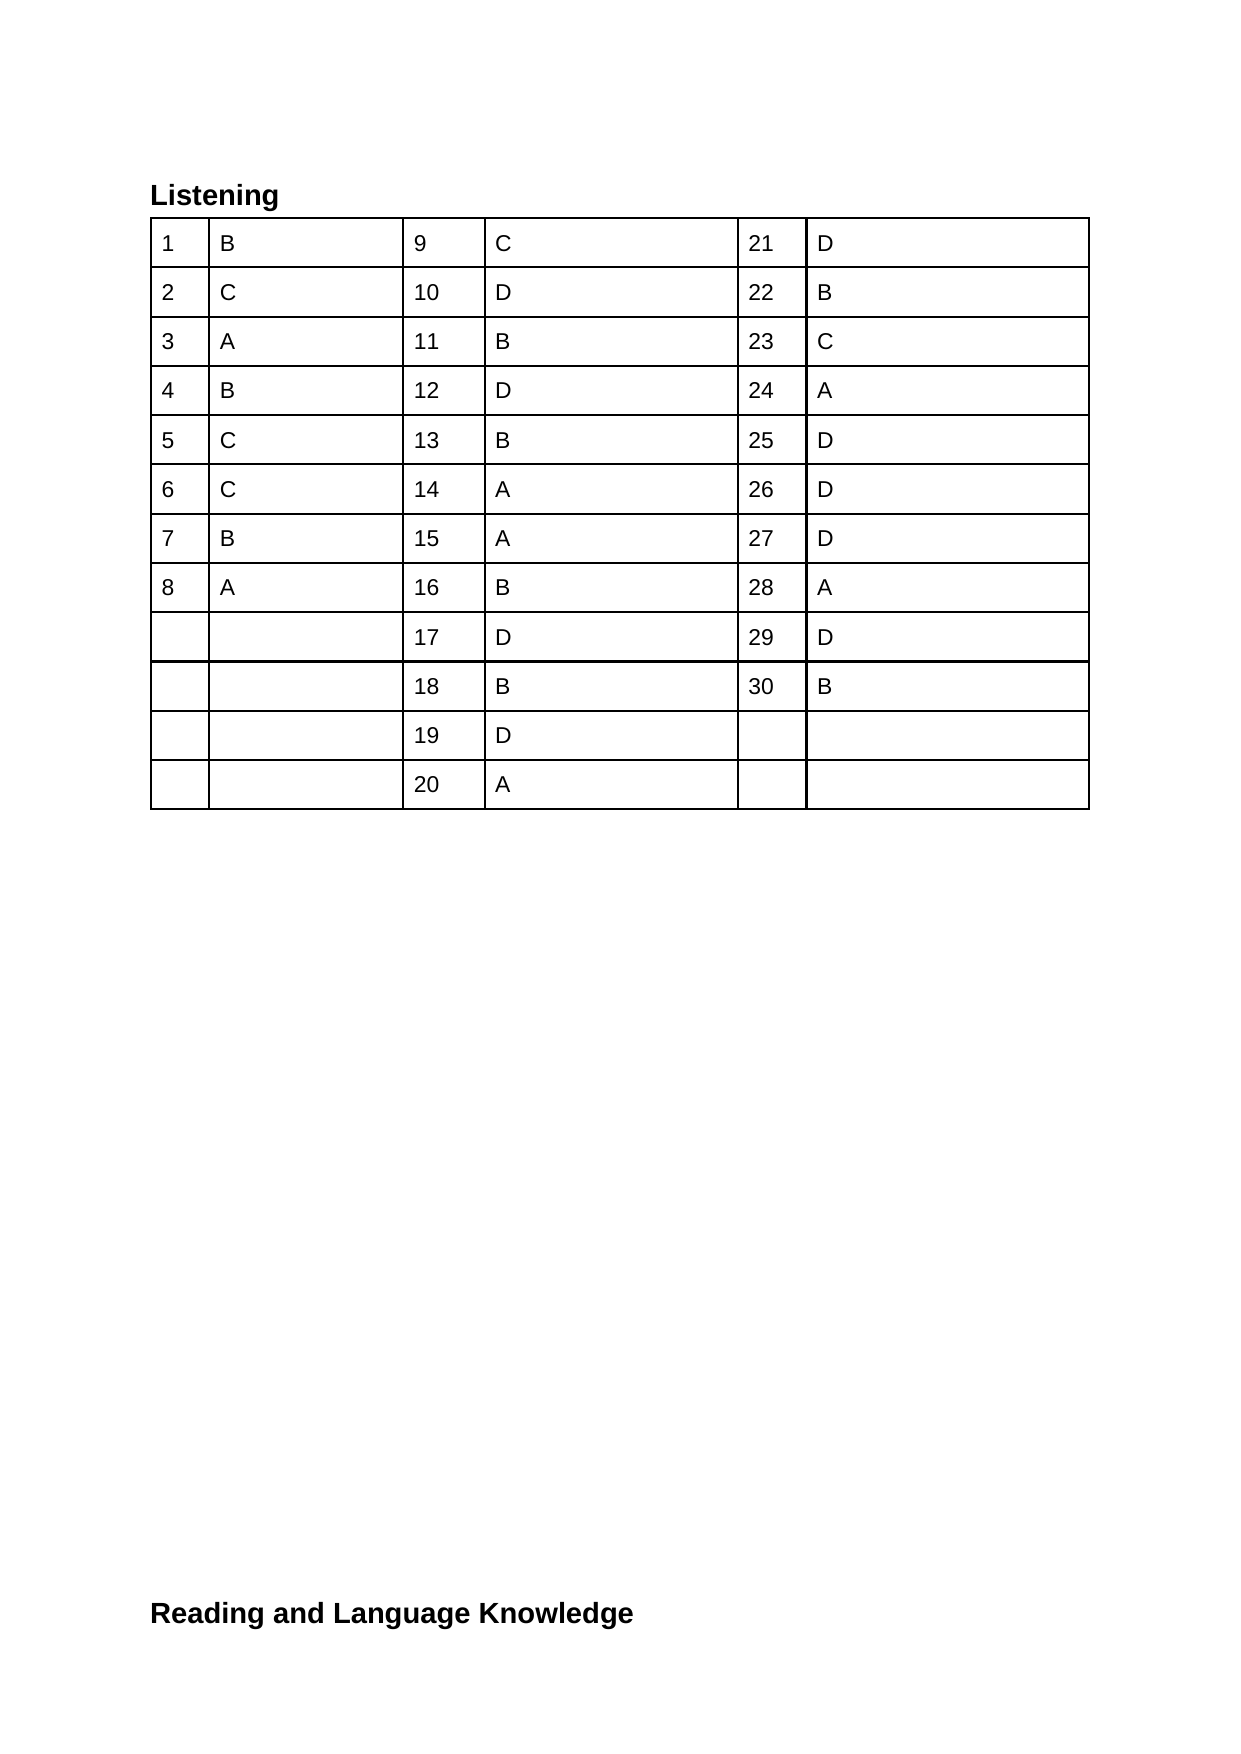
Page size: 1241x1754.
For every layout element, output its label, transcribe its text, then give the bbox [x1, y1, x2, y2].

table_cell 13 [404, 416, 484, 463]
table_cell 20 [404, 761, 484, 808]
table_cell [152, 663, 208, 710]
table_cell 6 [152, 465, 208, 513]
table_cell D [486, 712, 737, 759]
table_cell D [486, 367, 737, 414]
table_cell 29 [739, 613, 805, 660]
table_cell D [808, 515, 1088, 562]
table_cell 26 [739, 465, 805, 513]
table_cell D [486, 268, 737, 316]
table_cell [808, 761, 1088, 808]
table_header B [210, 219, 402, 266]
table_header 9 [404, 219, 484, 266]
table_cell B [210, 367, 402, 414]
table_cell B [808, 268, 1088, 316]
table_cell 22 [739, 268, 805, 316]
table_cell [152, 613, 208, 660]
table_cell A [808, 367, 1088, 414]
table_cell B [486, 318, 737, 365]
table_cell B [486, 663, 737, 710]
table_cell C [210, 465, 402, 513]
table_cell 14 [404, 465, 484, 513]
table_cell 19 [404, 712, 484, 759]
table_cell 28 [739, 564, 805, 611]
table_cell C [210, 268, 402, 316]
table_cell 12 [404, 367, 484, 414]
table_cell A [486, 761, 737, 808]
table_cell C [210, 416, 402, 463]
table_cell [739, 712, 805, 759]
table_header D [808, 219, 1088, 266]
table_cell [210, 712, 402, 759]
table_cell D [808, 416, 1088, 463]
table_cell [210, 613, 402, 660]
table_cell 11 [404, 318, 484, 365]
table_cell 10 [404, 268, 484, 316]
table_cell [152, 712, 208, 759]
table_header 1 [152, 219, 208, 266]
table_cell 15 [404, 515, 484, 562]
table_cell B [486, 416, 737, 463]
table_cell A [486, 515, 737, 562]
table_cell 16 [404, 564, 484, 611]
table_cell D [808, 613, 1088, 660]
table_cell A [210, 564, 402, 611]
table_cell [210, 663, 402, 710]
table_cell 17 [404, 613, 484, 660]
text Listening [150, 178, 1090, 212]
table_header 21 [739, 219, 805, 266]
table_cell [210, 761, 402, 808]
table_cell 8 [152, 564, 208, 611]
table_cell B [808, 663, 1088, 710]
table_cell [152, 761, 208, 808]
table_cell 27 [739, 515, 805, 562]
table_cell 7 [152, 515, 208, 562]
table_cell 23 [739, 318, 805, 365]
text Reading and Language Knowledge [150, 1596, 1090, 1629]
table_cell 30 [739, 663, 805, 710]
table_cell 5 [152, 416, 208, 463]
table_cell 24 [739, 367, 805, 414]
table_cell 4 [152, 367, 208, 414]
table_cell 25 [739, 416, 805, 463]
table_cell [808, 712, 1088, 759]
table_cell A [486, 465, 737, 513]
table_cell 3 [152, 318, 208, 365]
table_cell C [808, 318, 1088, 365]
table_cell 18 [404, 663, 484, 710]
table_cell A [808, 564, 1088, 611]
table_cell A [210, 318, 402, 365]
table_cell D [808, 465, 1088, 513]
table_cell 2 [152, 268, 208, 316]
table_header C [486, 219, 737, 266]
table_cell D [486, 613, 737, 660]
table_cell B [210, 515, 402, 562]
table_cell B [486, 564, 737, 611]
table_cell [739, 761, 805, 808]
